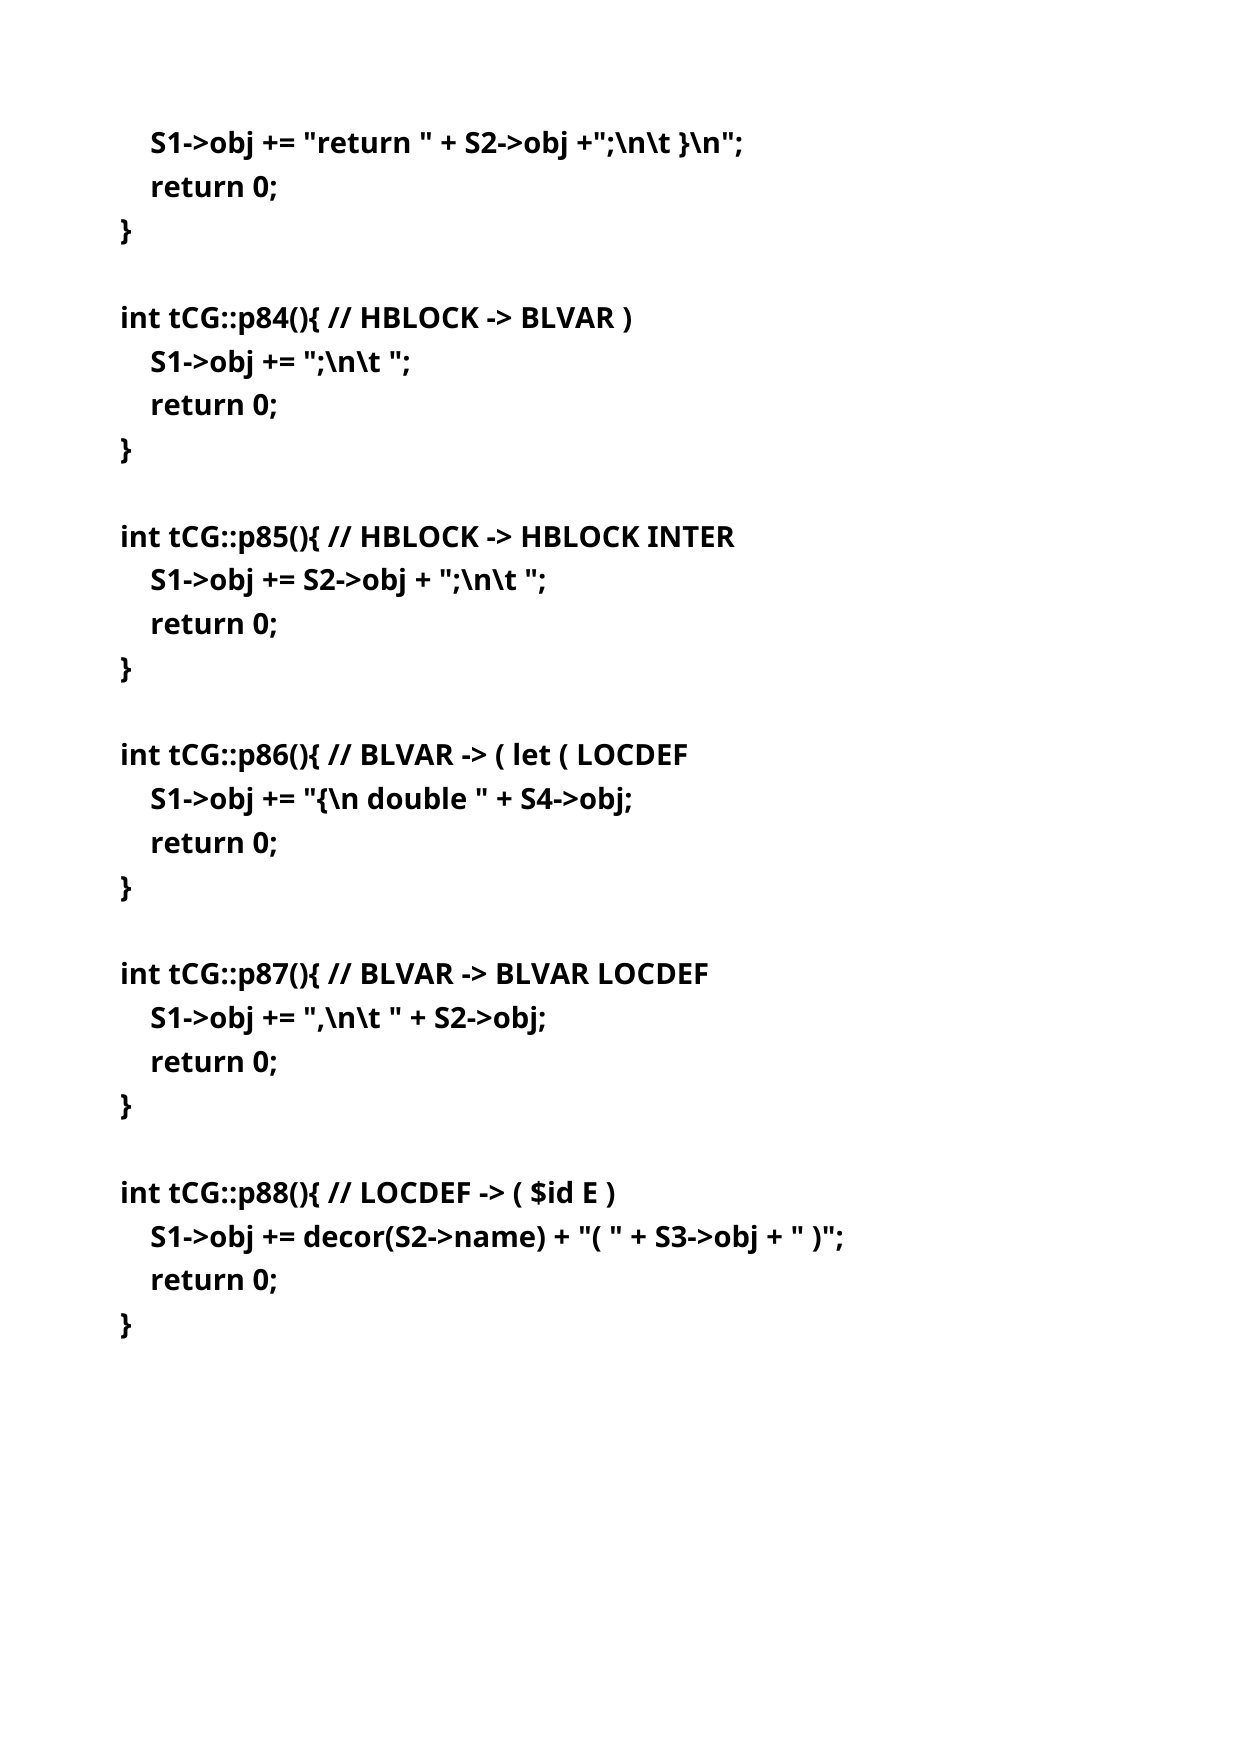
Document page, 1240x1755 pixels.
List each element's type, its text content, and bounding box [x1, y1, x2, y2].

text } [120, 862, 1119, 906]
text return 0; [120, 599, 1119, 643]
text S1->obj += "{\n double " + S4->obj; [120, 774, 1119, 818]
text int tCG::p87(){ // BLVAR -> BLVAR LOCDEF [120, 949, 1119, 993]
text int tCG::p85(){ // HBLOCK -> HBLOCK INTER [120, 512, 1119, 556]
text return 0; [120, 162, 1119, 206]
text return 0; [120, 1037, 1119, 1081]
text S1->obj += S2->obj + ";\n\t "; [120, 556, 1119, 599]
text } [120, 1299, 1119, 1343]
text } [120, 206, 1119, 249]
text int tCG::p84(){ // HBLOCK -> BLVAR ) [120, 293, 1119, 337]
text S1->obj += decor(S2->name) + "( " + S3->obj + " )"; [120, 1212, 1119, 1256]
text S1->obj += ",\n\t " + S2->obj; [120, 993, 1119, 1037]
text } [120, 424, 1119, 468]
text } [120, 1081, 1119, 1124]
text } [120, 643, 1119, 687]
text return 0; [120, 818, 1119, 862]
text S1->obj += ";\n\t "; [120, 337, 1119, 381]
text S1->obj += "return " + S2->obj +";\n\t }\n"; [120, 118, 1119, 162]
text return 0; [120, 1256, 1119, 1299]
text int tCG::p88(){ // LOCDEF -> ( $id E ) [120, 1168, 1119, 1212]
text return 0; [120, 381, 1119, 424]
text int tCG::p86(){ // BLVAR -> ( let ( LOCDEF [120, 731, 1119, 774]
